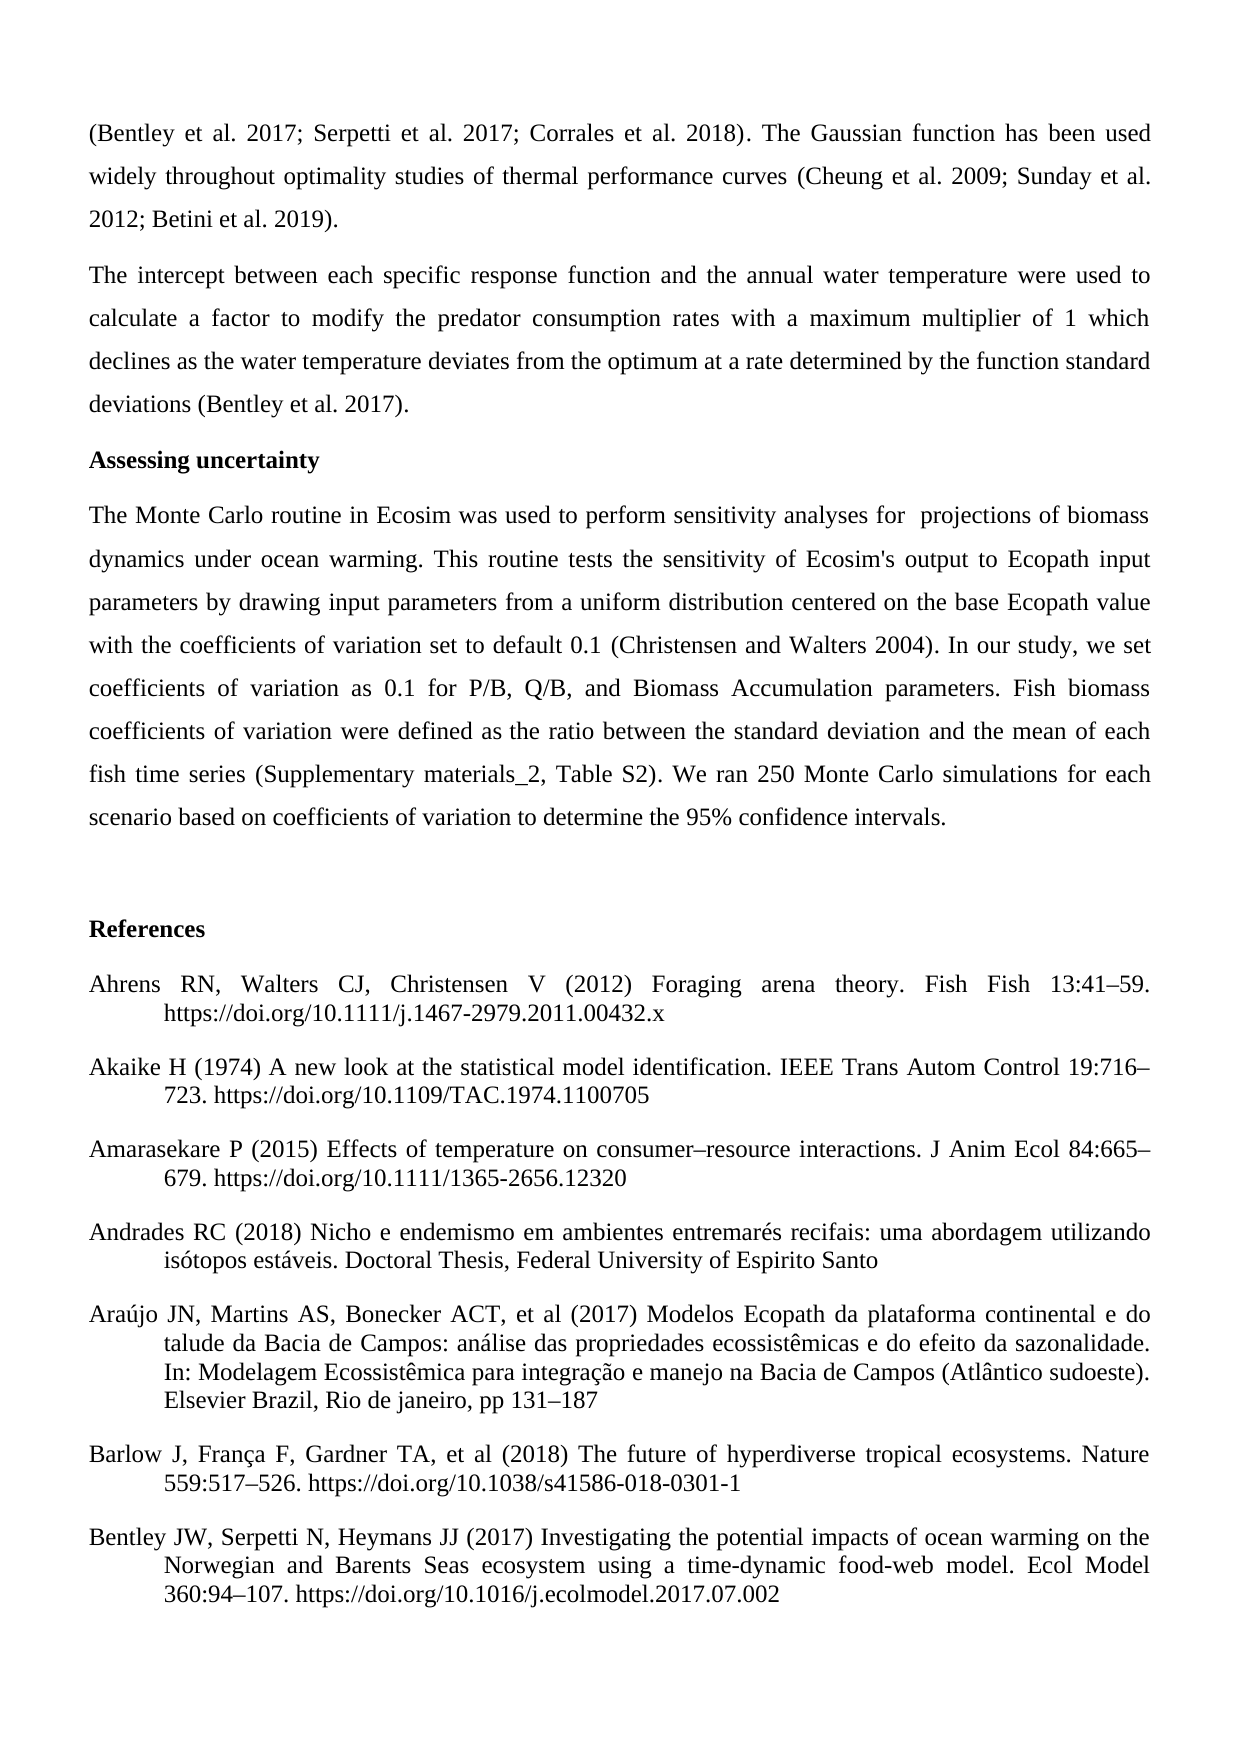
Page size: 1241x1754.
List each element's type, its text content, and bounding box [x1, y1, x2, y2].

text Akaike H (1974) A new look at the statistical model identification. IEEE Trans Autom Control 19:716–723. https://doi.org/10.1109/TAC.1974.1100705 [88, 1052, 1152, 1109]
text Araújo JN, Martins AS, Bonecker ACT, et al (2017) Modelos Ecopath da plataforma continental e do talude da Bacia de Campos: análise das propriedades ecossistêmicas e do efeito da sazonalidade. In: Modelagem Ecossistêmica para integração e manejo na Bacia de Campos (Atlântico sudoeste). Elsevier Brazil, Rio de janeiro, pp 131–187 [88, 1299, 1152, 1414]
text Bentley JW, Serpetti N, Heymans JJ (2017) Investigating the potential impacts of ocean warming on the Norwegian and Barents Seas ecosystem using a time-dynamic food-web model. Ecol Model 360:94–107. https://doi.org/10.1016/j.ecolmodel.2017.07.002 [88, 1522, 1152, 1608]
text Ahrens RN, Walters CJ, Christensen V (2012) Foraging arena theory. Fish Fish 13:41–59. https://doi.org/10.1111/j.1467-2979.2011.00432.x [88, 969, 1152, 1027]
text References [88, 914, 1152, 942]
text The Monte Carlo routine in Ecosim was used to perform sensitivity analyses for projections of biomass dynamics under ocean warming. This routine tests the sensitivity of Ecosim's output to Ecopath input parameters by drawing input parameters from a uniform distribution centered on the base Ecopath value with the coefficients of variation set to default 0.1 (Christensen and Walters 2004). In our study, we set coefficients of variation as 0.1 for P/B, Q/B, and Biomass Accumulation parameters. Fish biomass coefficients of variation were defined as the ratio between the standard deviation and the mean of each fish time series (Supplementary materials_2, Table S2). We ran 250 Monte Carlo simulations for each scenario based on coefficients of variation to determine the 95% confidence intervals. [88, 501, 1152, 831]
text Amarasekare P (2015) Effects of temperature on consumer–resource interactions. J Anim Ecol 84:665–679. https://doi.org/10.1111/1365-2656.12320 [88, 1134, 1152, 1192]
text (Bentley et al. 2017; Serpetti et al. 2017; Corrales et al. 2018). The Gaussian function has been used widely throughout optimality studies of thermal performance curves (Cheung et al. 2009; Sunday et al. 2012; Betini et al. 2019). [88, 118, 1152, 233]
text Andrades RC (2018) Nicho e endemismo em ambientes entremarés recifais: uma abordagem utilizando isótopos estáveis. Doctoral Thesis, Federal University of Espirito Santo [88, 1217, 1152, 1274]
text Assessing uncertainty [88, 445, 1152, 474]
text The intercept between each specific response function and the annual water temperature were used to calculate a factor to modify the predator consumption rates with a maximum multiplier of 1 which declines as the water temperature deviates from the optimum at a rate determined by the function standard deviations (Bentley et al. 2017). [88, 260, 1152, 418]
text Barlow J, França F, Gardner TA, et al (2018) The future of hyperdiverse tropical ecosystems. Nature 559:517–526. https://doi.org/10.1038/s41586-018-0301-1 [88, 1439, 1152, 1497]
